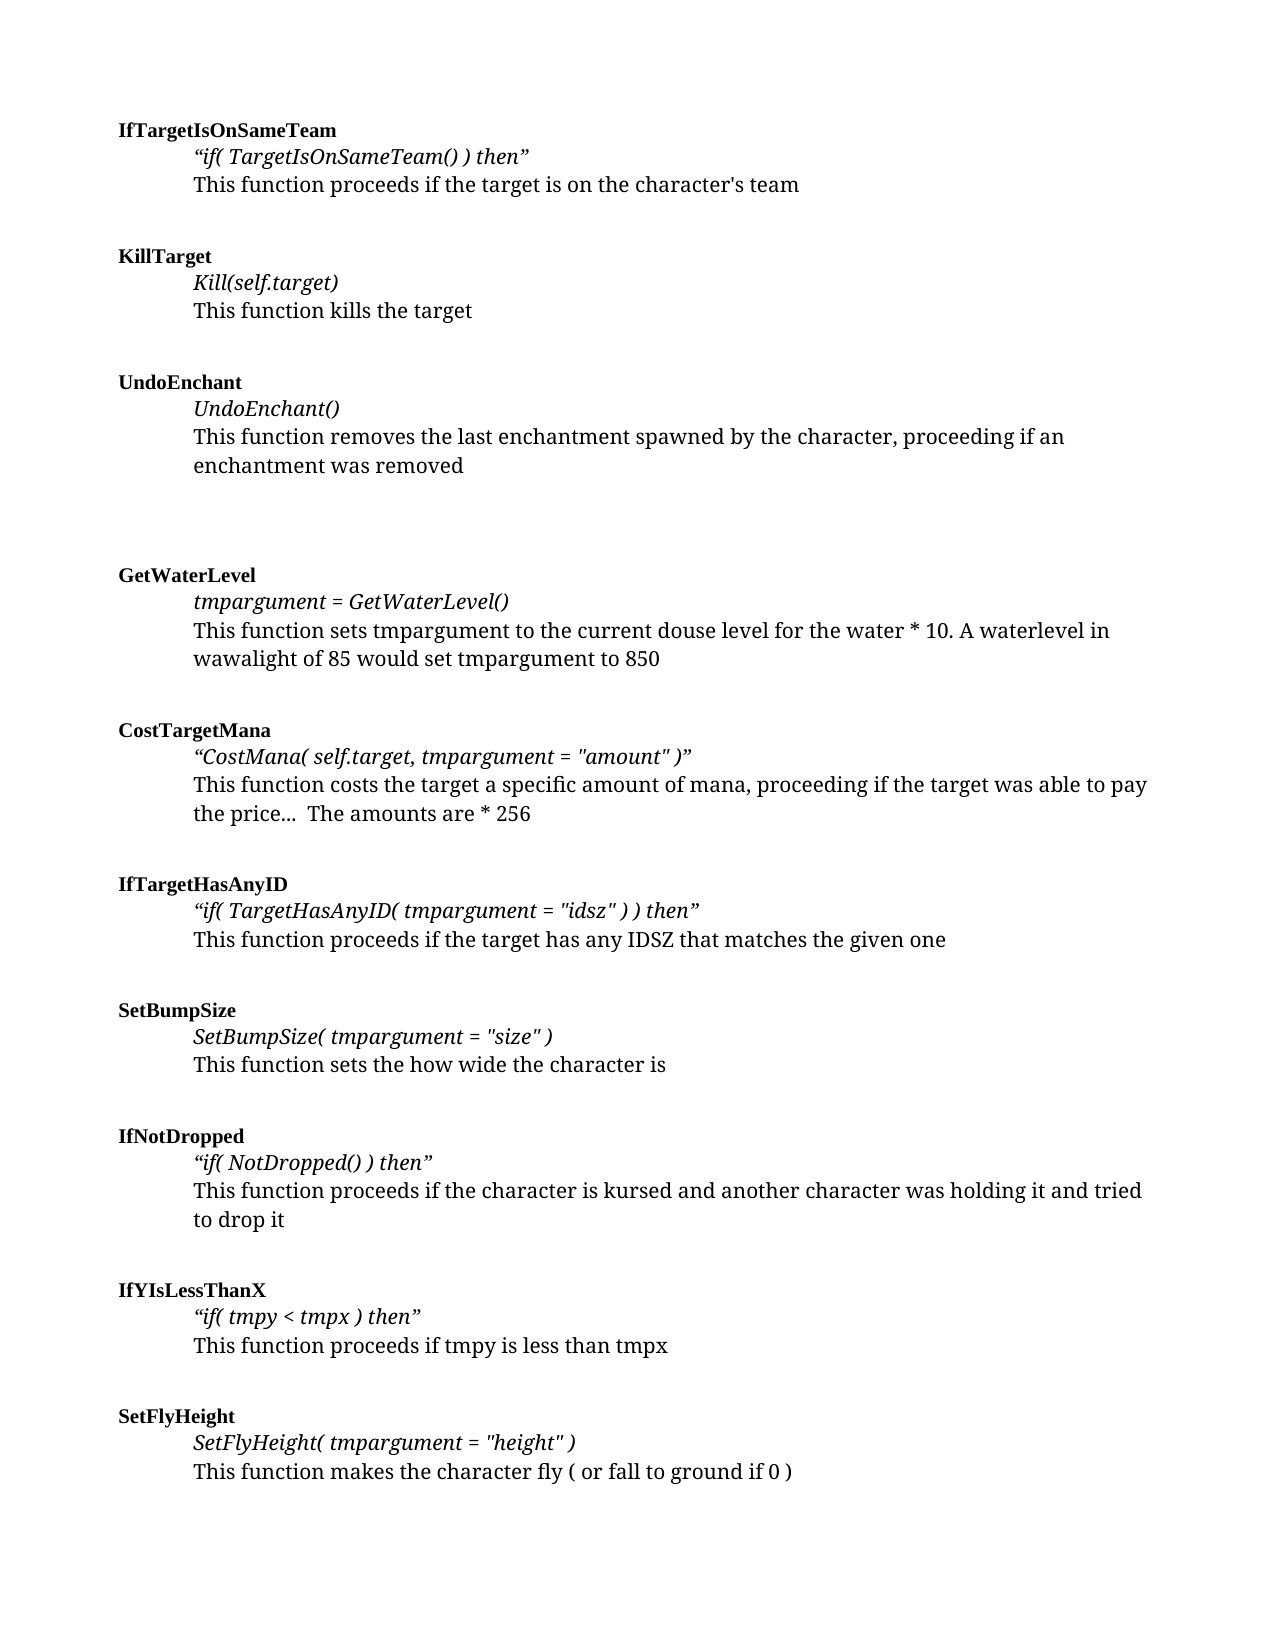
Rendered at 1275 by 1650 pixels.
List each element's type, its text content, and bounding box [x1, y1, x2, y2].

text IfTargetHasAnyID [118, 872, 1157, 896]
text “if( tmpy < tmpx ) then” [193, 1302, 1157, 1331]
text This function kills the target [193, 297, 1157, 325]
text This function sets tmpargument to the current douse level for the water * 10. A waterlevel in wawalight of 85 would set tmpargument to 850 [193, 616, 1157, 673]
text “if( TargetHasAnyID( tmpargument = "idsz" ) ) then” [193, 896, 1157, 925]
text tmpargument = GetWaterLevel() [193, 587, 1157, 616]
text SetFlyHeight( tmpargument = "height" ) [193, 1428, 1157, 1457]
text SetFlyHeight [118, 1404, 1157, 1428]
text KillTarget [118, 244, 1157, 268]
text “if( NotDropped() ) then” [193, 1148, 1157, 1177]
text This function sets the how wide the character is [193, 1051, 1157, 1079]
text This function proceeds if the character is kursed and another character was holding it and tried to drop it [193, 1177, 1157, 1233]
text CostTargetMana [118, 718, 1157, 742]
text This function proceeds if the target is on the character's team [193, 171, 1157, 199]
text UndoEnchant [118, 370, 1157, 394]
text IfTargetIsOnSameTeam [118, 118, 1157, 142]
text This function makes the character fly ( or fall to ground if 0 ) [193, 1457, 1157, 1485]
text GetWaterLevel [118, 563, 1157, 587]
text SetBumpSize [118, 998, 1157, 1022]
text This function costs the target a specific amount of mana, proceeding if the target was able to pay the price... The amounts are * 256 [193, 770, 1157, 827]
text Kill(self.target) [193, 268, 1157, 297]
text SetBumpSize( tmpargument = "size" ) [193, 1022, 1157, 1051]
text “CostMana( self.target, tmpargument = "amount" )” [193, 742, 1157, 770]
text IfNotDropped [118, 1124, 1157, 1148]
text This function proceeds if tmpy is less than tmpx [193, 1331, 1157, 1359]
text IfYIsLessThanX [118, 1278, 1157, 1302]
text UndoEnchant() [193, 394, 1157, 422]
text “if( TargetIsOnSameTeam() ) then” [193, 142, 1157, 171]
text This function removes the last enchantment spawned by the character, proceeding if an enchantment was removed [193, 422, 1157, 479]
text This function proceeds if the target has any IDSZ that matches the given one [193, 925, 1157, 953]
